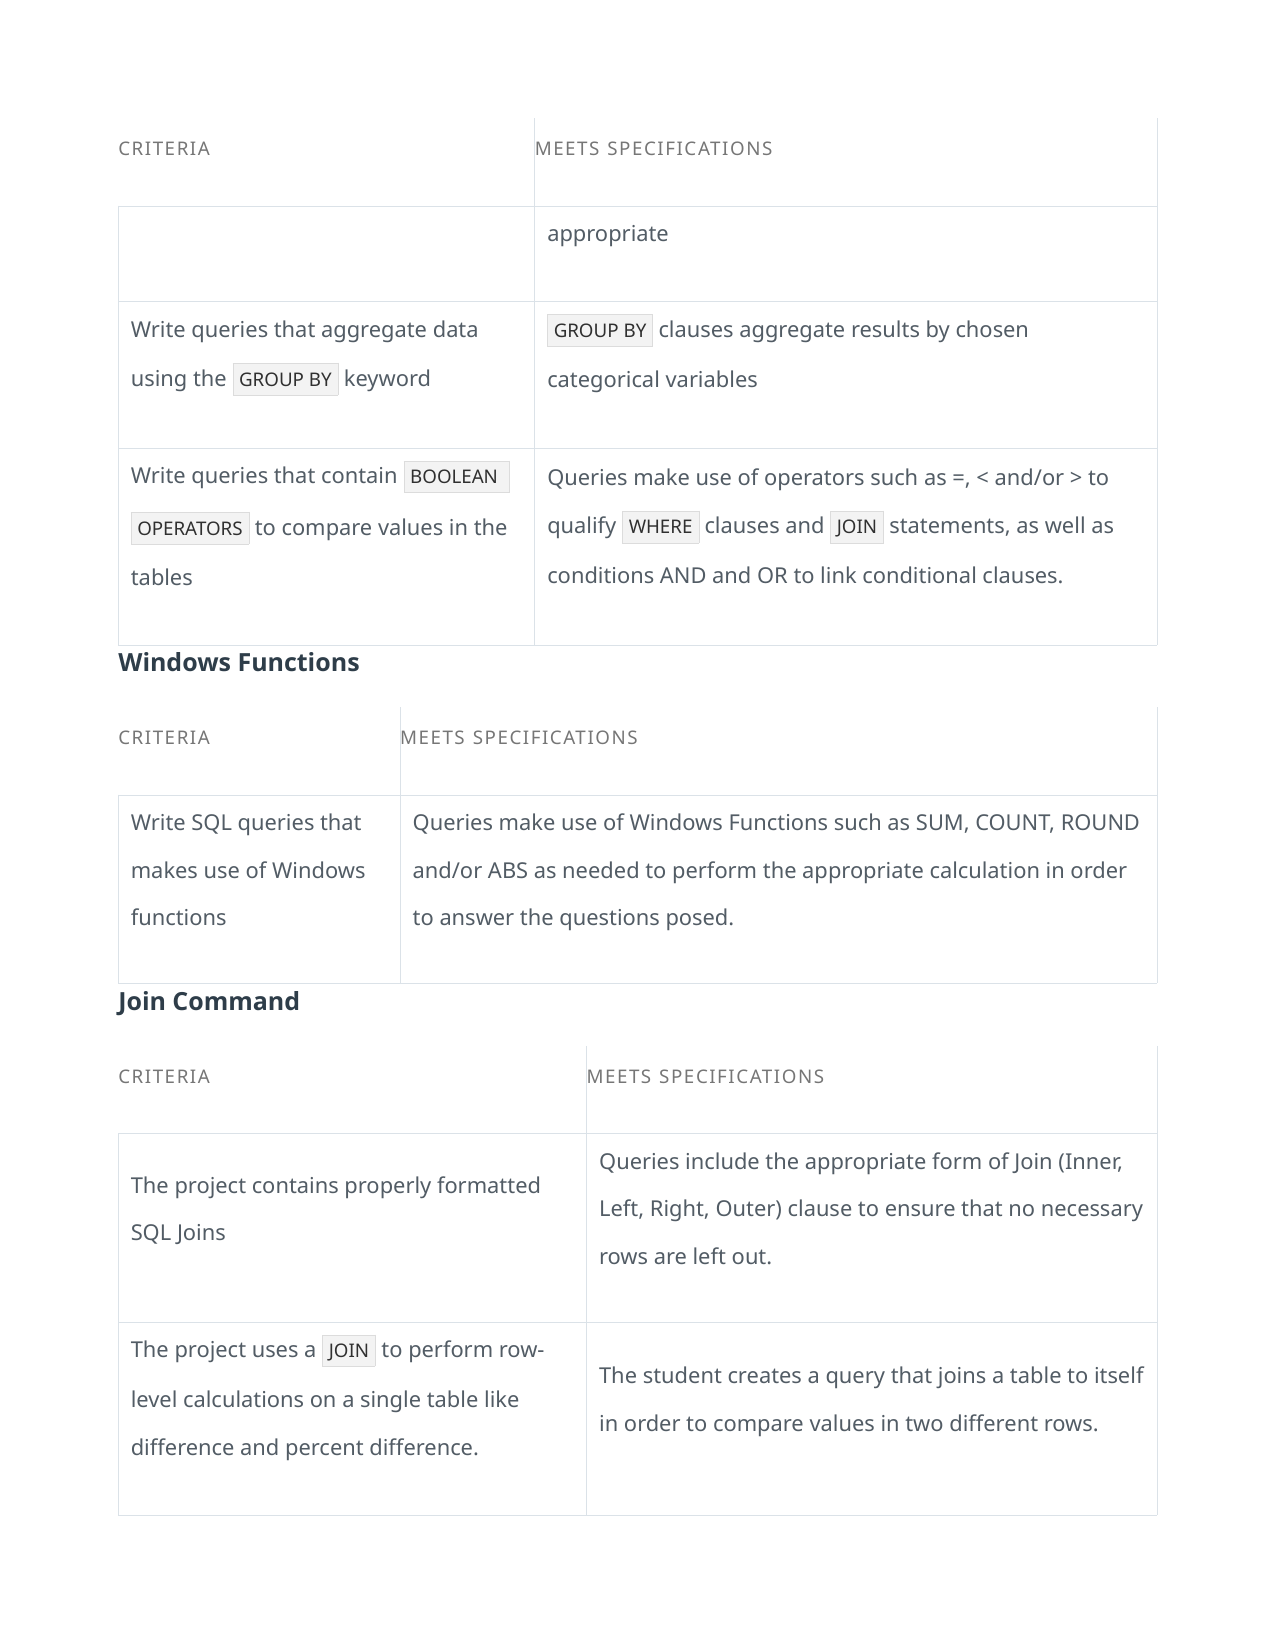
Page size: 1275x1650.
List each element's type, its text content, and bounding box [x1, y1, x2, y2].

table_cell [119, 207, 534, 301]
table_cell The project contains properly formatted SQL Joins [119, 1134, 586, 1322]
table_cell Queries make use of operators such as =, < and/or > to qualify WHERE clauses and JOIN statements, as well as conditions AND and OR to link conditional clauses. [535, 449, 1157, 644]
table_cell Write queries that aggregate data using the GROUP BY keyword [119, 302, 534, 448]
table_cell Queries make use of Windows Functions such as SUM, COUNT, ROUND and/or ABS as needed to perform the appropriate calculation in order to answer the questions posed. [401, 796, 1157, 983]
text Join Command [118, 984, 1157, 1017]
table_header CRITERIA [118, 707, 400, 794]
text Windows Functions [118, 646, 1157, 679]
table_header CRITERIA [118, 1046, 586, 1133]
table_cell The project uses a JOIN to perform row-level calculations on a single table like difference and percent difference. [119, 1323, 586, 1515]
table_cell appropriate [535, 207, 1157, 301]
table_header CRITERIA [118, 118, 534, 206]
table_cell Write SQL queries that makes use of Windows functions [119, 796, 400, 983]
table_cell Write queries that contain BOOLEAN OPERATORS to compare values in the tables [119, 449, 534, 644]
table_cell The student creates a query that joins a table to itself in order to compare values in two different rows. [587, 1323, 1157, 1515]
table_cell GROUP BY clauses aggregate results by chosen categorical variables [535, 302, 1157, 448]
table_cell Queries include the appropriate form of Join (Inner, Left, Right, Outer) clause to ensure that no necessary rows are left out. [587, 1134, 1157, 1322]
table_header MEETS SPECIFICATIONS [535, 118, 1157, 206]
table_header MEETS SPECIFICATIONS [401, 707, 1157, 794]
table_header MEETS SPECIFICATIONS [587, 1046, 1157, 1133]
